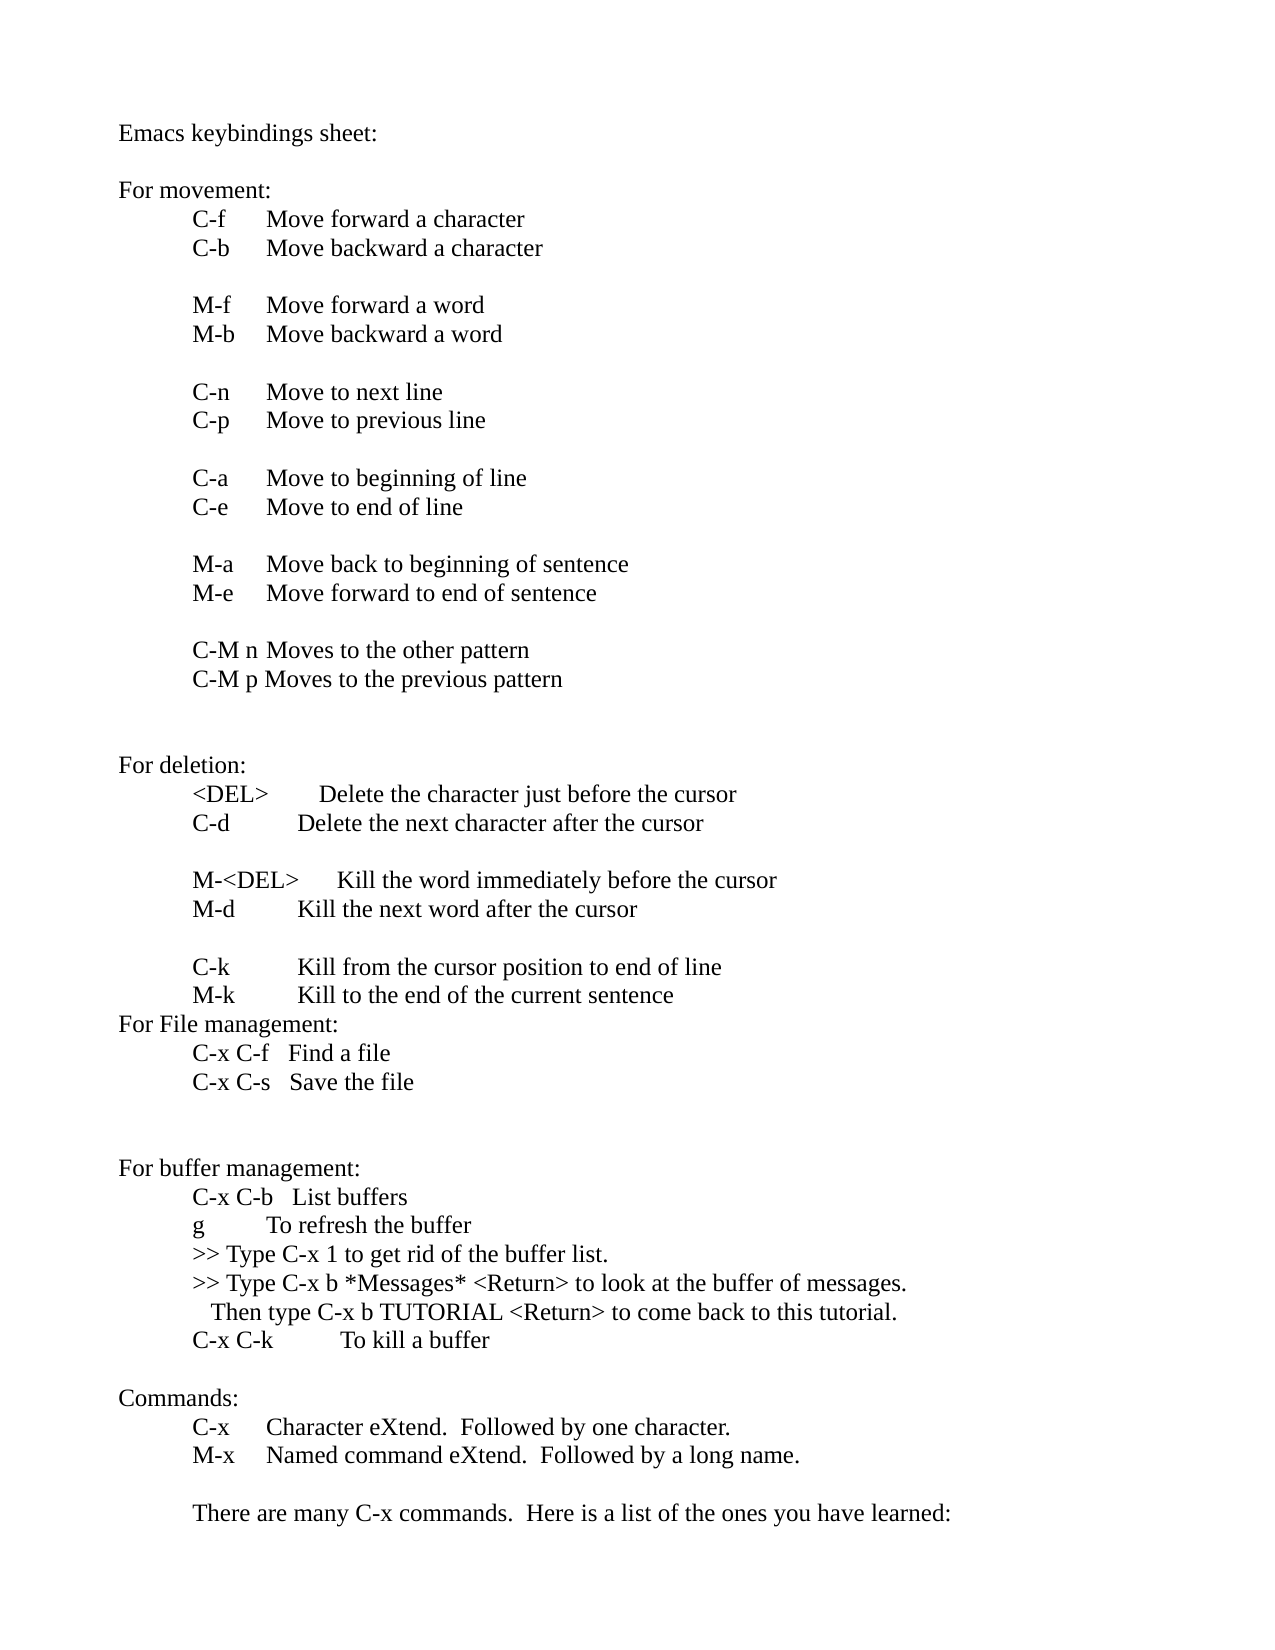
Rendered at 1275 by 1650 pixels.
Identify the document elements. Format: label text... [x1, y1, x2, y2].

text Emacs keybindings sheet: [118, 118, 1157, 147]
text For deletion: [118, 751, 1157, 779]
text C-d Delete the next character after the cursor [118, 808, 1157, 837]
text Then type C-x b TUTORIAL <Return> to come back to this tutorial. [118, 1297, 1157, 1326]
text Commands: [118, 1383, 1157, 1412]
text M-<DEL> Kill the word immediately before the cursor [118, 866, 1157, 894]
text C-n Move to next line [118, 377, 1157, 406]
text M-x Named command eXtend. Followed by a long name. [118, 1441, 1157, 1469]
text C-x C-f Find a file [118, 1038, 1157, 1067]
text M-k Kill to the end of the current sentence [118, 981, 1157, 1009]
text For File management: [118, 1009, 1157, 1038]
text M-e Move forward to end of sentence [118, 578, 1157, 607]
text C-k Kill from the cursor position to end of line [118, 952, 1157, 981]
text There are many C-x commands. Here is a list of the ones you have learned: [118, 1498, 1157, 1527]
text M-a Move back to beginning of sentence [118, 549, 1157, 578]
text >> Type C-x 1 to get rid of the buffer list. [118, 1239, 1157, 1268]
text M-d Kill the next word after the cursor [118, 894, 1157, 923]
text For buffer management: [118, 1153, 1157, 1182]
text C-x C-k To kill a buffer [118, 1326, 1157, 1354]
text C-x Character eXtend. Followed by one character. [118, 1412, 1157, 1441]
text C-p Move to previous line [118, 406, 1157, 434]
text C-M p Moves to the previous pattern [118, 664, 1157, 693]
text C-x C-b List buffers [118, 1182, 1157, 1211]
text C-M n Moves to the other pattern [118, 636, 1157, 664]
text C-x C-s Save the file [118, 1067, 1157, 1096]
text >> Type C-x b *Messages* <Return> to look at the buffer of messages. [118, 1268, 1157, 1297]
text C-f Move forward a character [118, 204, 1157, 233]
text C-a Move to beginning of line [118, 463, 1157, 492]
text <DEL> Delete the character just before the cursor [118, 779, 1157, 808]
text For movement: [118, 176, 1157, 204]
text M-f Move forward a word [118, 291, 1157, 319]
text g To refresh the buffer [118, 1211, 1157, 1239]
text C-e Move to end of line [118, 492, 1157, 521]
text M-b Move backward a word [118, 319, 1157, 348]
text C-b Move backward a character [118, 233, 1157, 262]
